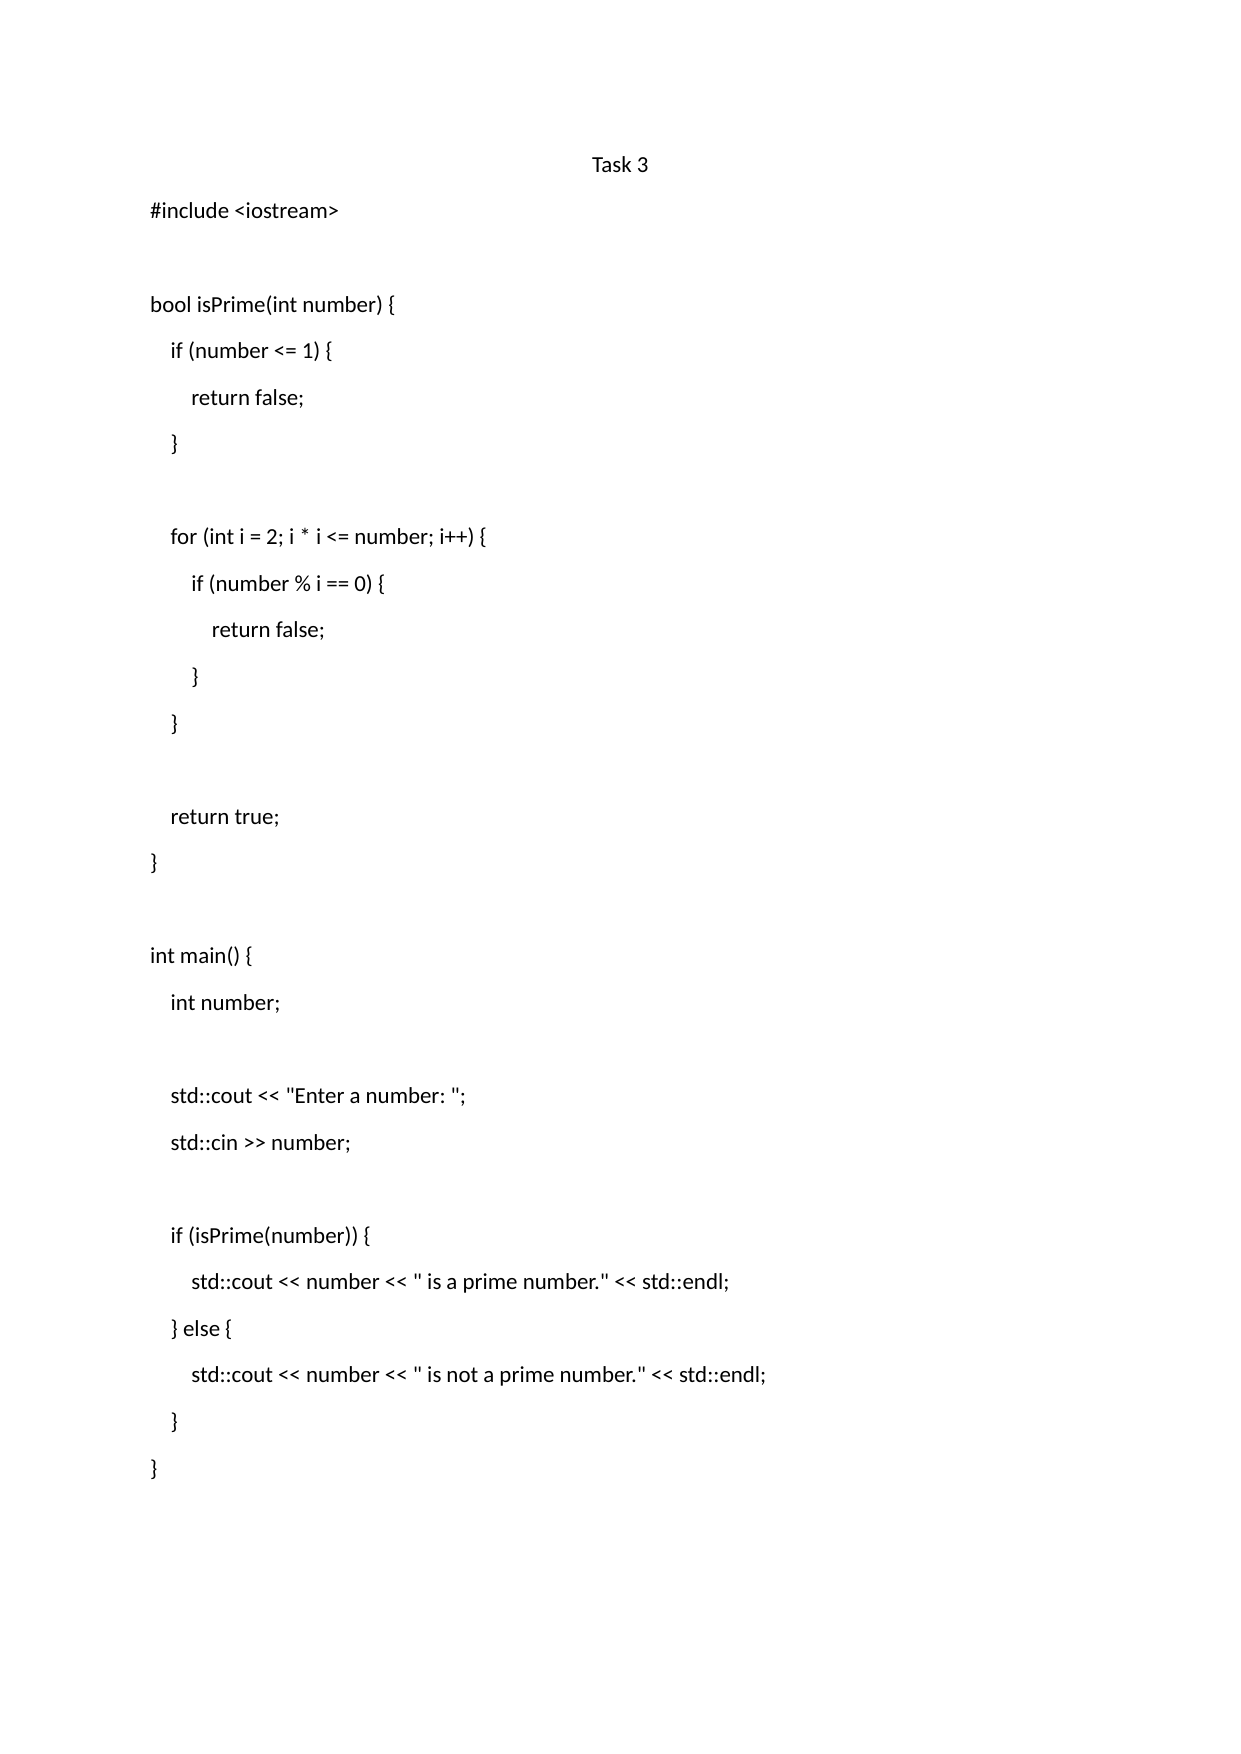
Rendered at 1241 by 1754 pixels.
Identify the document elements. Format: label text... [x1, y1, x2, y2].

text std::cin >> number; [150, 1128, 1090, 1156]
text return true; [150, 802, 1090, 830]
text return false; [150, 616, 1090, 644]
text Task 3 [150, 150, 1090, 178]
text bool isPrime(int number) { [150, 290, 1090, 318]
text if (number <= 1) { [150, 336, 1090, 364]
text if (number % i == 0) { [150, 569, 1090, 597]
text std::cout << "Enter a number: "; [150, 1081, 1090, 1109]
text return false; [150, 383, 1090, 411]
text } [150, 429, 1090, 457]
text std::cout << number << " is not a prime number." << std::endl; [150, 1361, 1090, 1389]
text } [150, 848, 1090, 876]
text } [150, 662, 1090, 690]
text for (int i = 2; i * i <= number; i++) { [150, 522, 1090, 551]
text } [150, 1407, 1090, 1435]
text #include <iostream> [150, 197, 1090, 224]
text std::cout << number << " is a prime number." << std::endl; [150, 1267, 1090, 1296]
text int main() { [150, 942, 1090, 969]
text } else { [150, 1314, 1090, 1342]
text if (isPrime(number)) { [150, 1221, 1090, 1249]
text } [150, 1454, 1090, 1482]
text int number; [150, 988, 1090, 1016]
text } [150, 709, 1090, 737]
